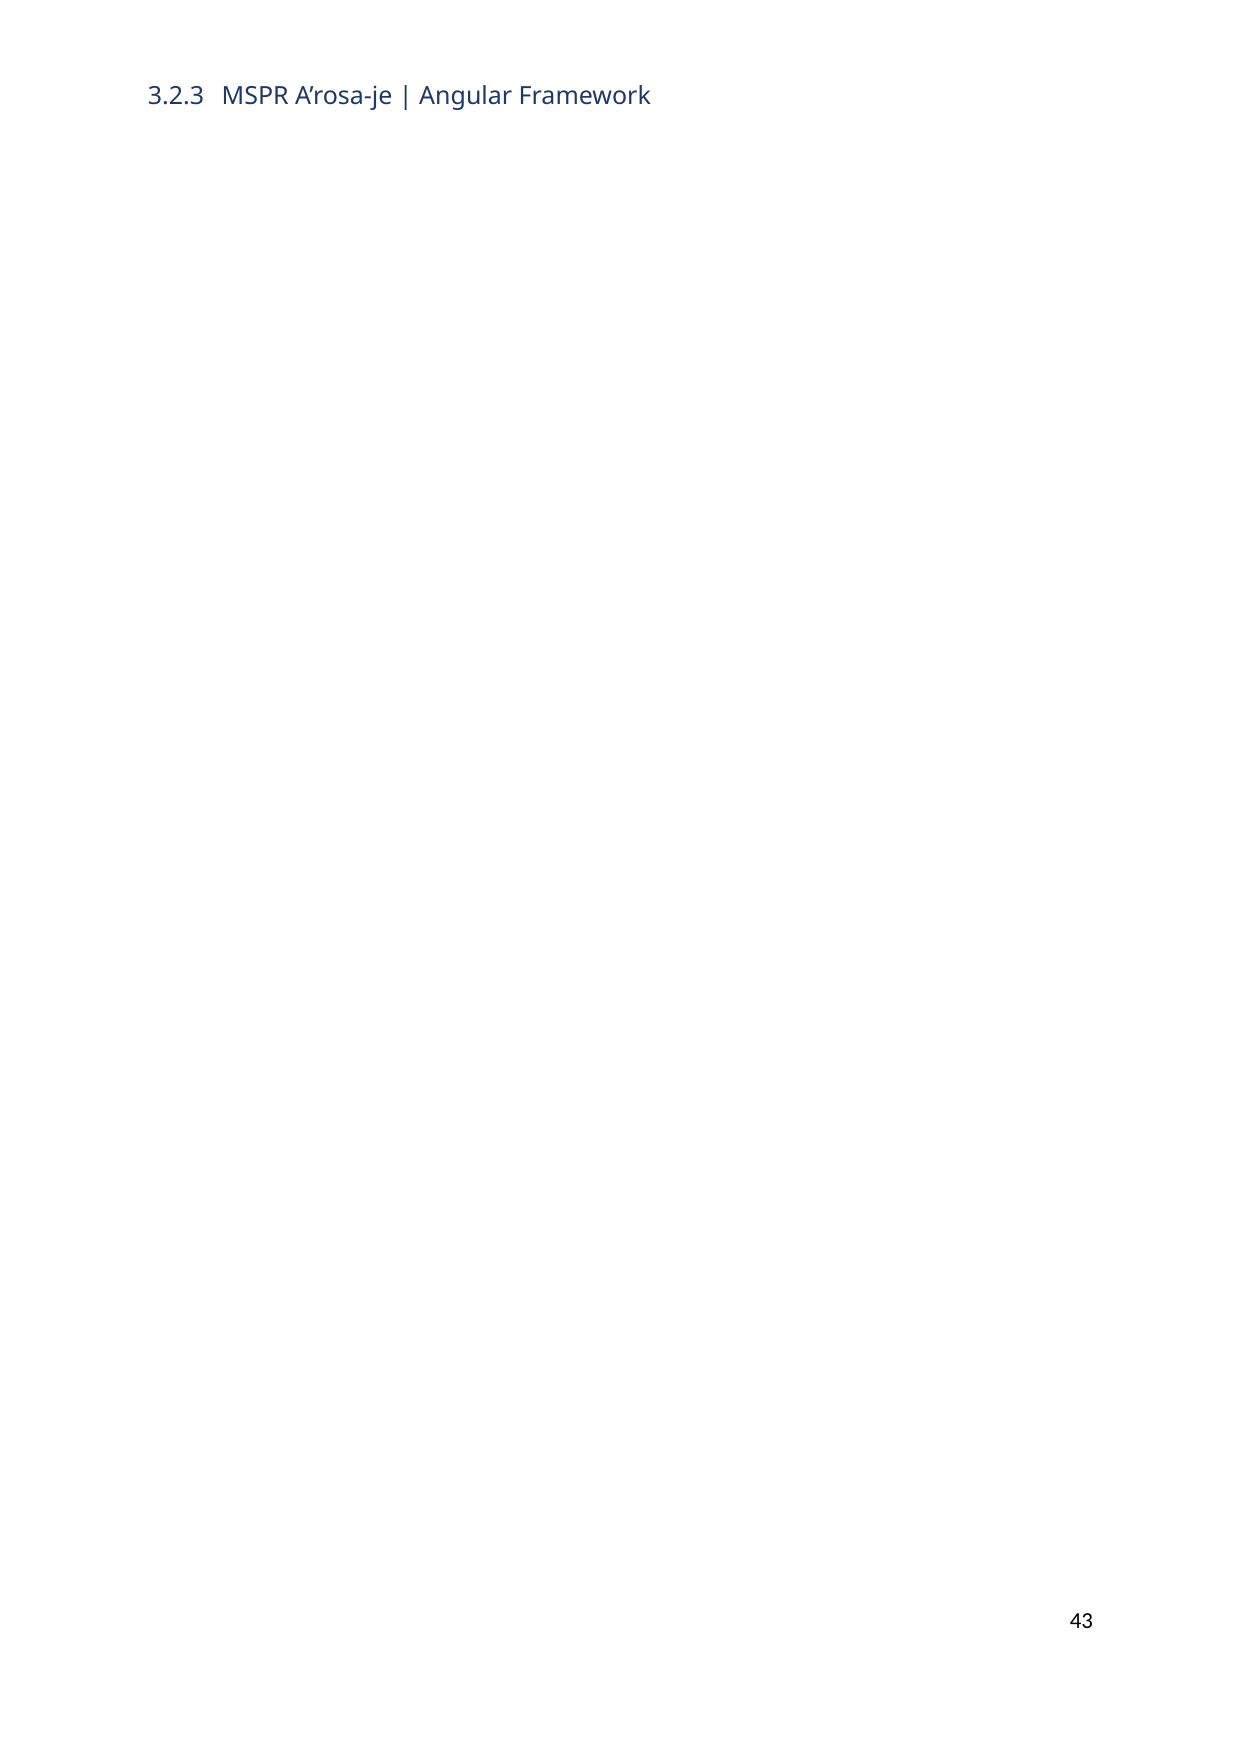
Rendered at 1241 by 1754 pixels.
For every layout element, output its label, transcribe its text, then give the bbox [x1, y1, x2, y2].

subtitle 3.2.3 MSPR A’rosa-je | Angular Framework [148, 78, 1093, 112]
